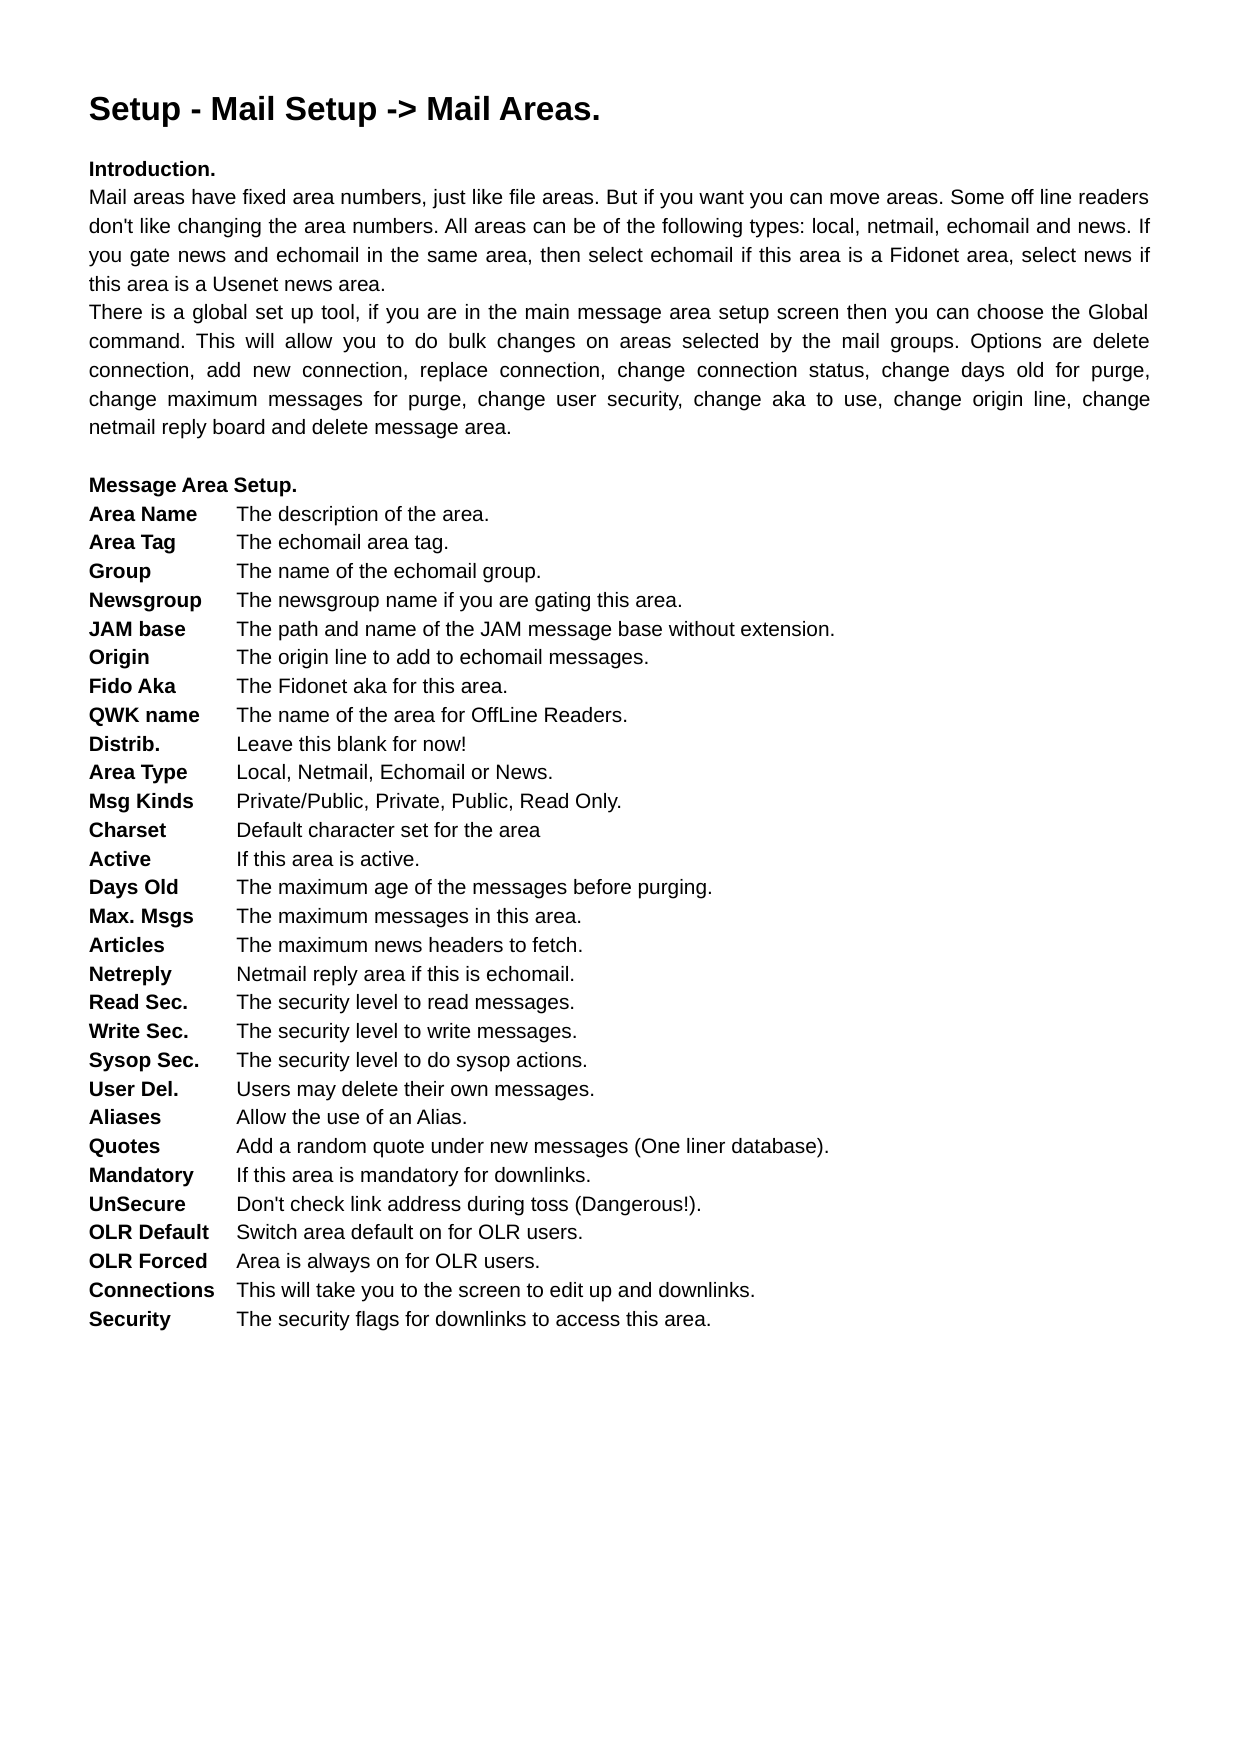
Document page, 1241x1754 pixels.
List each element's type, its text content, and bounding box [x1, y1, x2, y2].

text Origin The origin line to add to echomail messages. [88, 645, 1152, 669]
text Sysop Sec. The security level to do sysop actions. [88, 1048, 1152, 1072]
text User Del. Users may delete their own messages. [88, 1076, 1152, 1100]
text Mail areas have fixed area numbers, just like file areas. But if you want you can move areas. Some off line readers don't like changing the area numbers. All areas can be of the following types: local, netmail, echomail and news. If you gate news and echomail in the same area, then select echomail if this area is a Fidonet area, select news if this area is a Usenet news area. [88, 185, 1152, 295]
text Mandatory If this area is mandatory for downlinks. [88, 1163, 1152, 1187]
text OLR Forced Area is always on for OLR users. [88, 1249, 1152, 1273]
text OLR Default Switch area default on for OLR users. [88, 1220, 1152, 1244]
text QWK name The name of the area for OffLine Readers. [88, 703, 1152, 727]
text Security The security flags for downlinks to access this area. [88, 1306, 1152, 1330]
text Introduction. [88, 156, 1152, 180]
text Fido Aka The Fidonet aka for this area. [88, 674, 1152, 698]
text Area Type Local, Netmail, Echomail or News. [88, 760, 1152, 784]
text Aliases Allow the use of an Alias. [88, 1105, 1152, 1129]
text Group The name of the echomail group. [88, 559, 1152, 583]
subtitle Setup - Mail Setup -> Mail Areas. [88, 88, 1152, 127]
text JAM base The path and name of the JAM message base without extension. [88, 616, 1152, 640]
text There is a global set up tool, if you are in the main message area setup screen then you can choose the Global command. This will allow you to do bulk changes on areas selected by the mail groups. Options are delete connection, add new connection, replace connection, change connection status, change days old for purge, change maximum messages for purge, change user security, change aka to use, change origin line, change netmail reply board and delete message area. [88, 300, 1152, 439]
text Msg Kinds Private/Public, Private, Public, Read Only. [88, 789, 1152, 813]
text Distrib. Leave this blank for now! [88, 731, 1152, 755]
text Charset Default character set for the area [88, 818, 1152, 842]
text Connections This will take you to the screen to edit up and downlinks. [88, 1278, 1152, 1302]
text Newsgroup The newsgroup name if you are gating this area. [88, 588, 1152, 612]
text Area Tag The echomail area tag. [88, 530, 1152, 554]
text Area Name The description of the area. [88, 501, 1152, 525]
text Write Sec. The security level to write messages. [88, 1019, 1152, 1043]
text Max. Msgs The maximum messages in this area. [88, 904, 1152, 928]
text UnSecure Don't check link address during toss (Dangerous!). [88, 1191, 1152, 1215]
text Articles The maximum news headers to fetch. [88, 933, 1152, 957]
text Active If this area is active. [88, 846, 1152, 870]
text Read Sec. The security level to read messages. [88, 990, 1152, 1014]
text Quotes Add a random quote under new messages (One liner database). [88, 1134, 1152, 1158]
text Days Old The maximum age of the messages before purging. [88, 875, 1152, 899]
text Message Area Setup. [88, 473, 1152, 497]
text Netreply Netmail reply area if this is echomail. [88, 961, 1152, 985]
